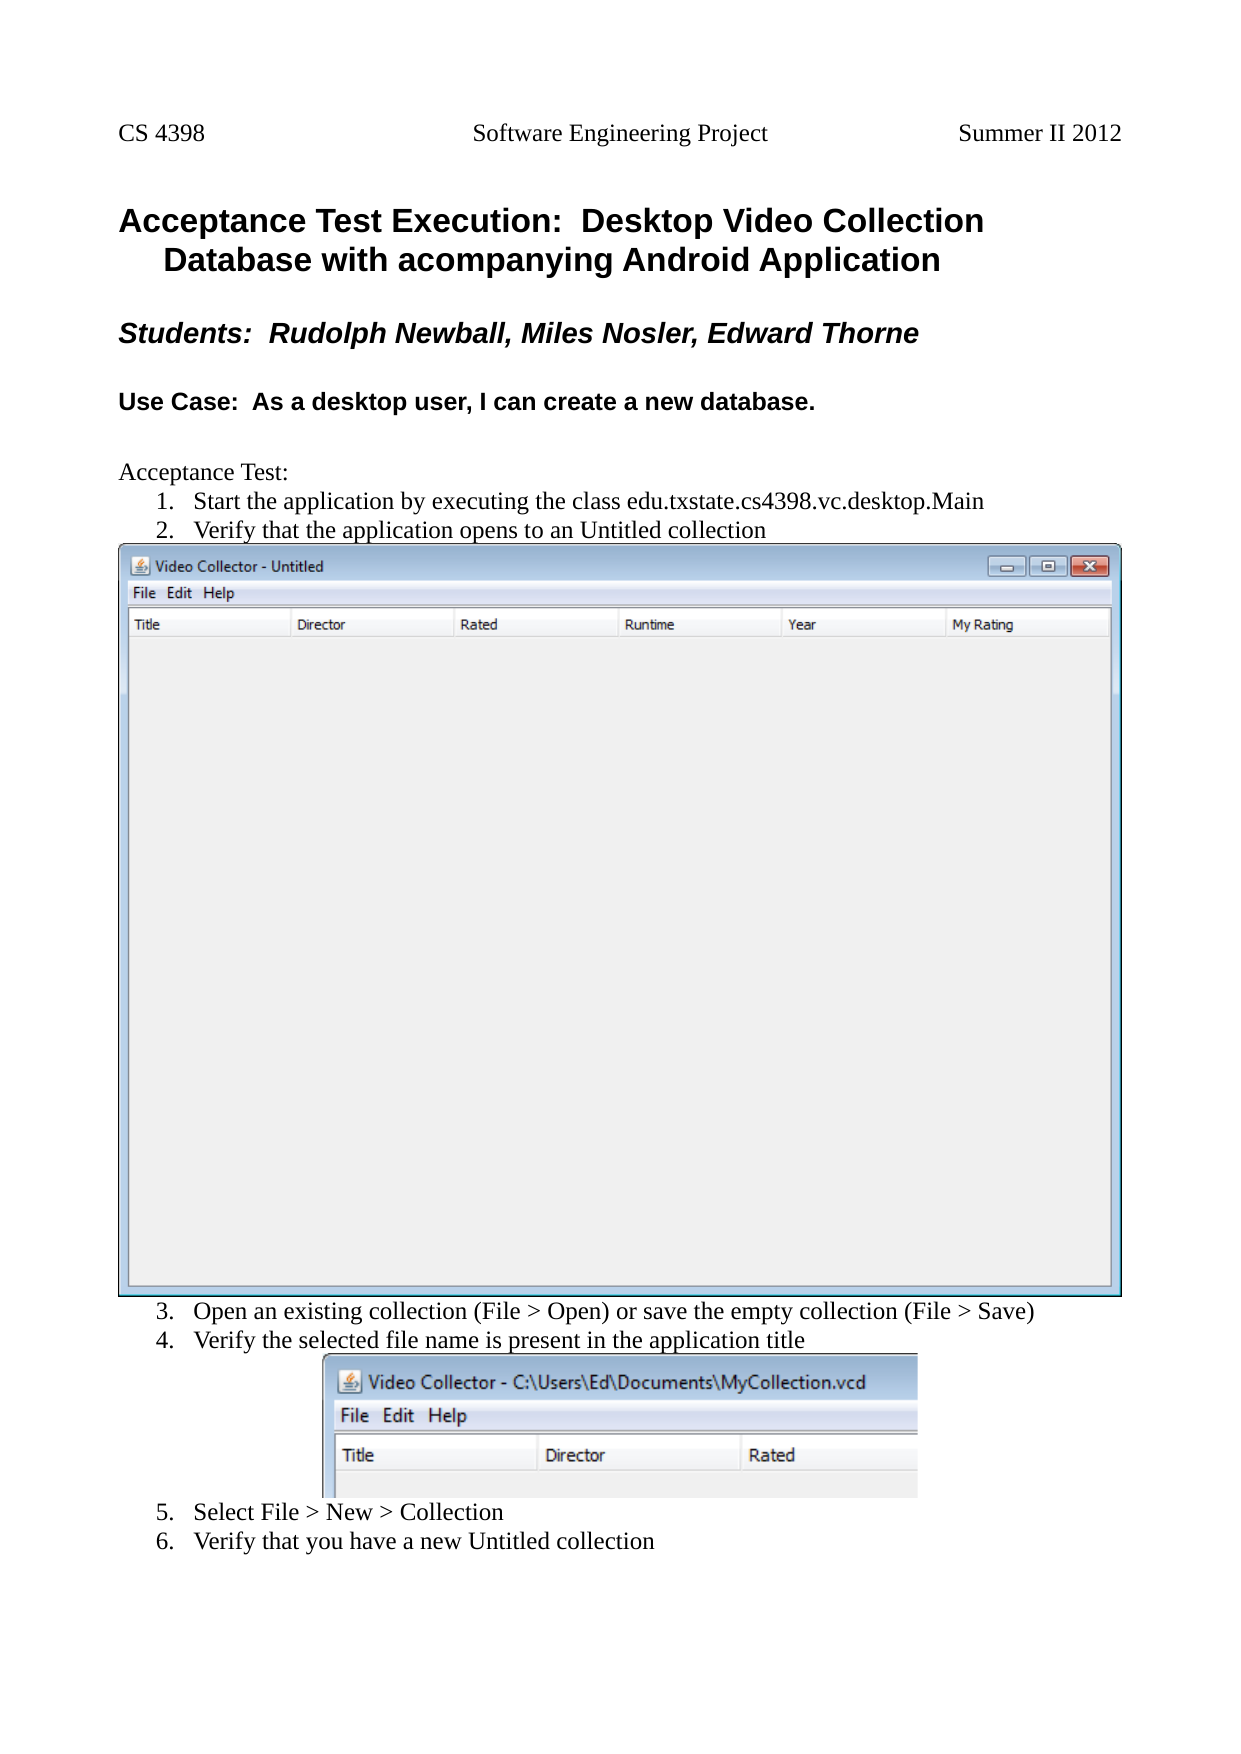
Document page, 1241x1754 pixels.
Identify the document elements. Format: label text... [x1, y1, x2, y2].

text Acceptance Test: [118, 457, 1122, 486]
list Select File > New > Collection [156, 1354, 1122, 1526]
subtitle Use Case: As a desktop user, I can create a new database. [118, 387, 1122, 416]
list Verify that the application opens to an Untitled collection [156, 515, 1122, 543]
picture [322, 1353, 918, 1498]
list Verify the selected file name is present in the application title [156, 1325, 1122, 1354]
list Start the application by executing the class edu.txstate.cs4398.vc.desktop.Main [156, 486, 1122, 515]
subtitle Acceptance Test Execution: Desktop Video Collection Database with acompanying Android Application [118, 201, 1122, 279]
list Open an existing collection (File > Open) or save the empty collection (File > Save) [156, 1297, 1122, 1325]
subtitle Students: Rudolph Newball, Miles Nosler, Edward Thorne [118, 316, 1122, 350]
list Verify that you have a new Untitled collection [156, 1526, 1122, 1555]
picture [118, 543, 1122, 1297]
